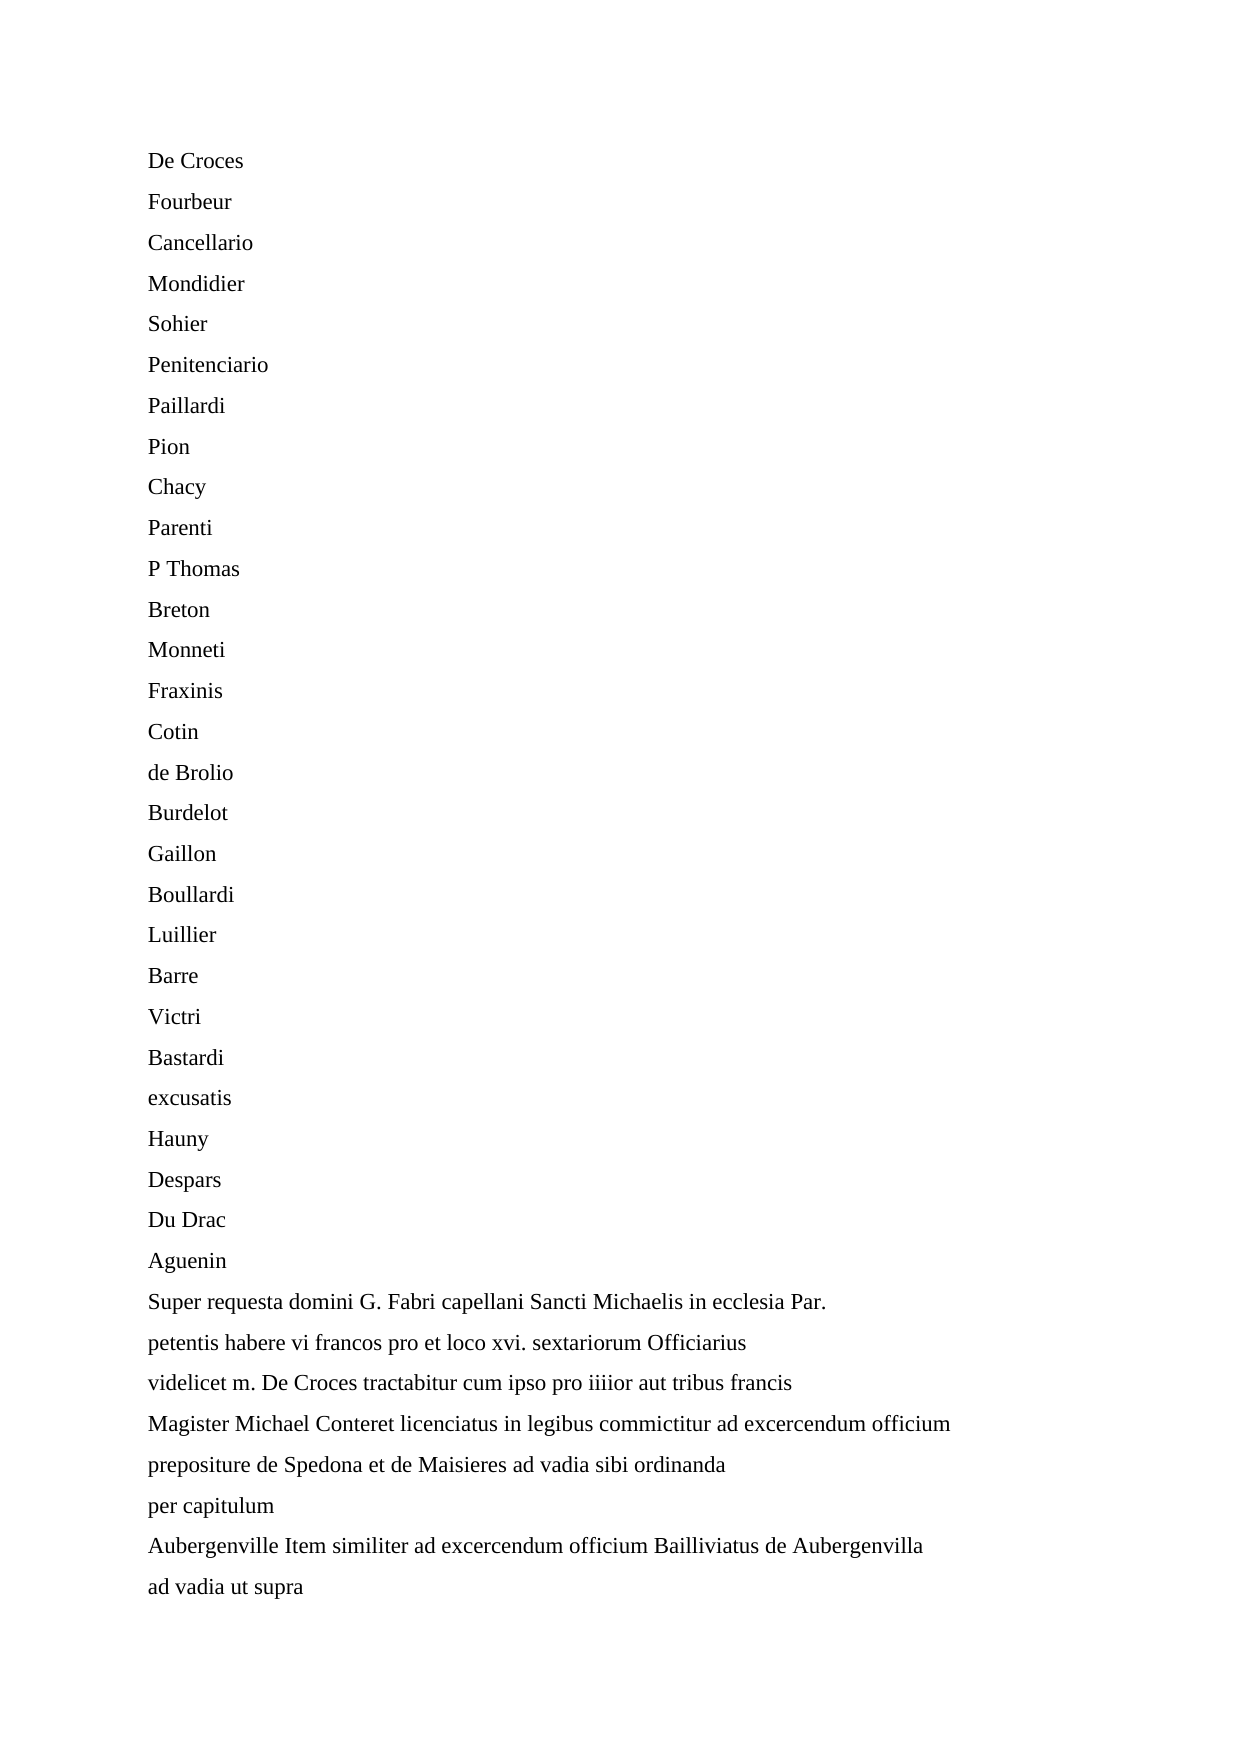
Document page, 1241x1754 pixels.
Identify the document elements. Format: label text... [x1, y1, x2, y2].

text videlicet m. De Croces tractabitur cum ipso pro iiiior aut tribus francis [148, 1369, 1093, 1396]
text prepositure de Spedona et de Maisieres ad vadia sibi ordinanda [148, 1451, 1093, 1477]
text Chacy [148, 473, 1093, 500]
text Monneti [148, 636, 1093, 663]
text Cancellario [148, 229, 1093, 255]
text Sohier [148, 311, 1093, 337]
text Bastardi [148, 1044, 1093, 1070]
text Despars [148, 1166, 1093, 1192]
text Fourbeur [148, 188, 1093, 215]
text Cotin [148, 718, 1093, 744]
text de Brolio [148, 758, 1093, 785]
text P Thomas [148, 555, 1093, 581]
text Super requesta domini G. Fabri capellani Sancti Michaelis in ecclesia Par. [148, 1288, 1093, 1314]
text Luillier [148, 921, 1093, 948]
text Aubergenville Item similiter ad excercendum officium Bailliviatus de Aubergenvilla [148, 1532, 1093, 1559]
text Penitenciario [148, 351, 1093, 378]
text Aguenin [148, 1247, 1093, 1274]
text Hauny [148, 1125, 1093, 1151]
text Gaillon [148, 840, 1093, 866]
text Burdelot [148, 799, 1093, 826]
text Barre [148, 962, 1093, 988]
text Breton [148, 596, 1093, 622]
text Magister Michael Conteret licenciatus in legibus commictitur ad excercendum officium [148, 1410, 1093, 1437]
text Victri [148, 1003, 1093, 1029]
text Parenti [148, 514, 1093, 541]
text excusatis [148, 1084, 1093, 1111]
text Paillardi [148, 392, 1093, 418]
text Mondidier [148, 270, 1093, 296]
text ad vadia ut supra [148, 1573, 1093, 1599]
text Boullardi [148, 881, 1093, 907]
text Du Drac [148, 1207, 1093, 1233]
text De Croces [148, 148, 1093, 174]
text per capitulum [148, 1492, 1093, 1518]
text Fraxinis [148, 677, 1093, 703]
text Pion [148, 433, 1093, 459]
text petentis habere vi francos pro et loco xvi. sextariorum Officiarius [148, 1329, 1093, 1355]
